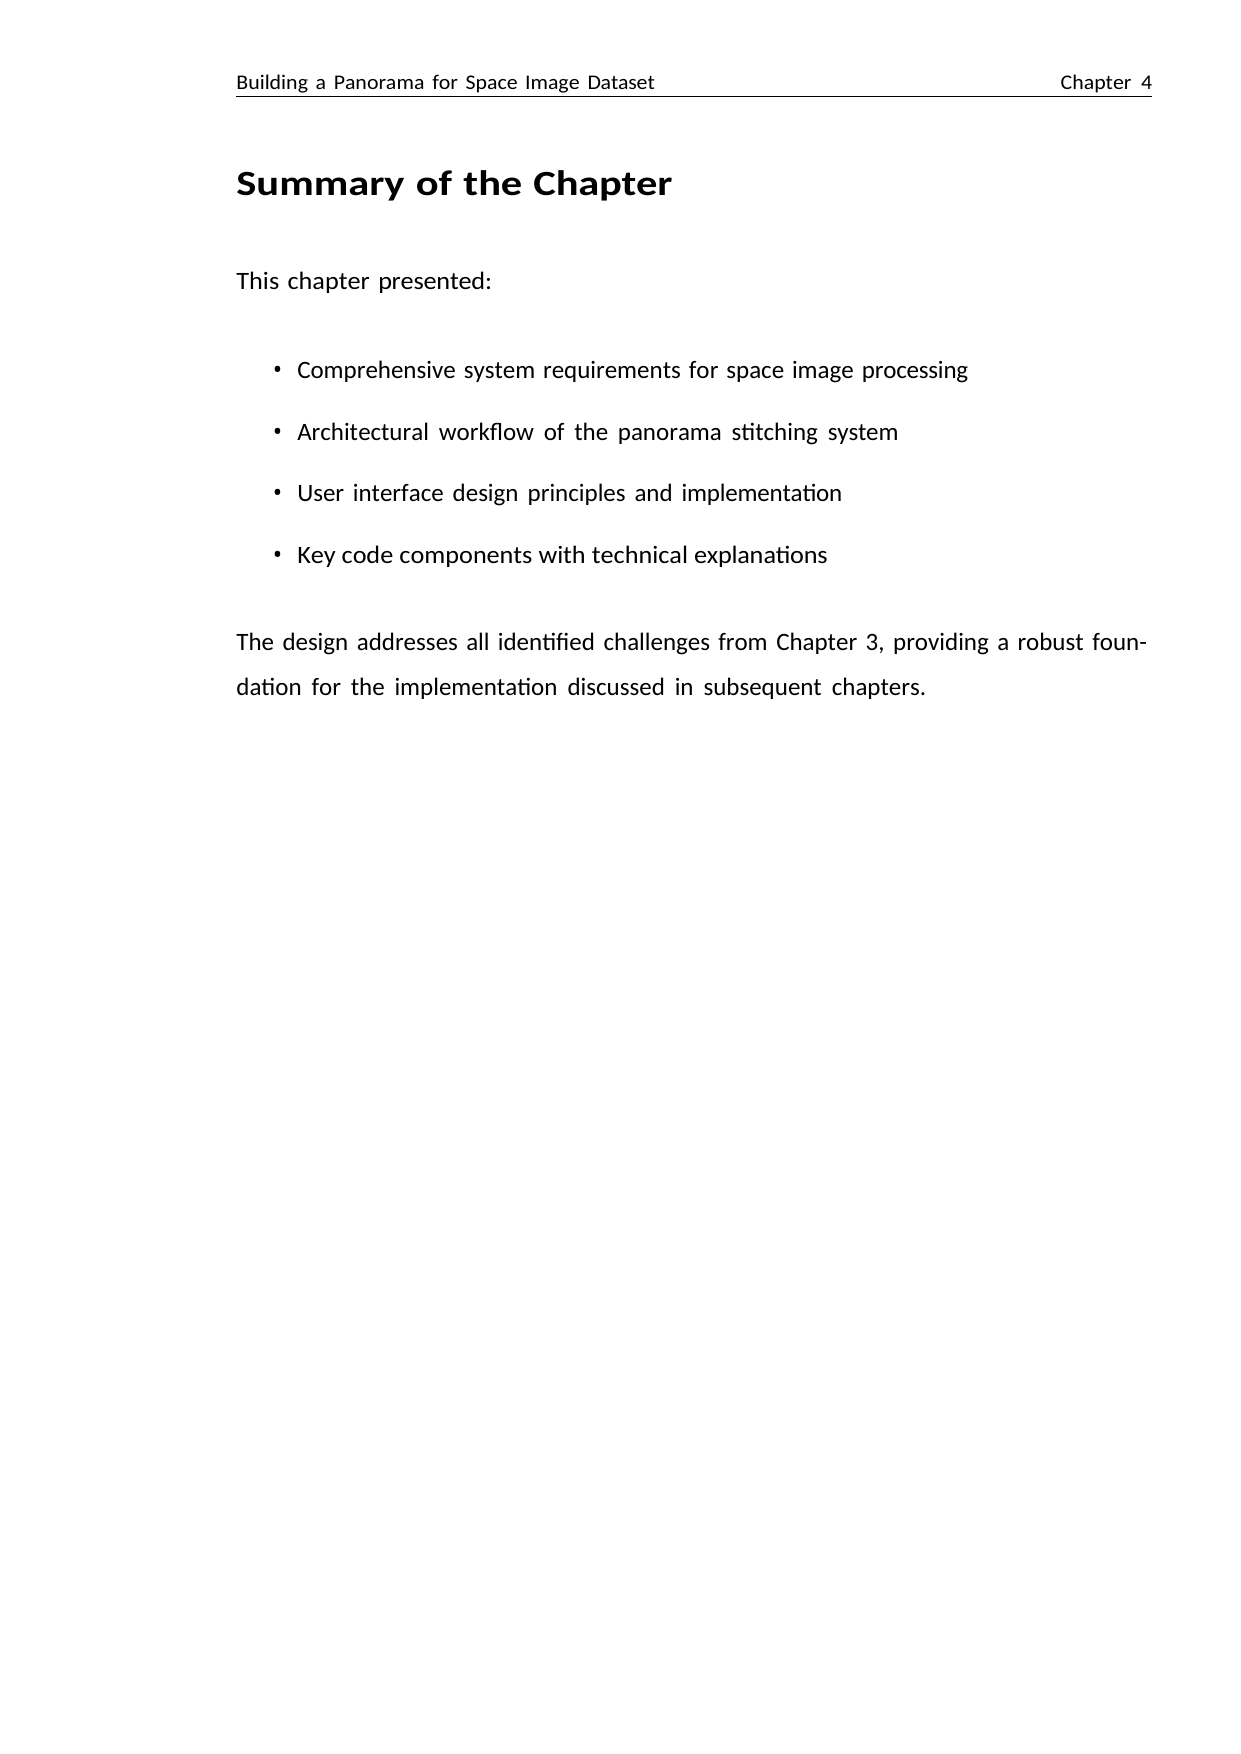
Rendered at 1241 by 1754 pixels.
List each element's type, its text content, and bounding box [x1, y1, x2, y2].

list Architectural workflow of the panorama stitching system [273, 413, 1181, 447]
list Comprehensive system requirements for space image processing [273, 352, 1181, 386]
list Key code components with technical explanations [273, 536, 1181, 571]
subtitle Summary of the Chapter [236, 161, 1181, 204]
text This chapter presented: [236, 265, 1181, 296]
list User interface design principles and implementation [273, 475, 1181, 509]
text The design addresses all identified challenges from Chapter 3, providing a robust foun- dation for the implementation discussed in subsequent chapters. [236, 626, 1181, 701]
